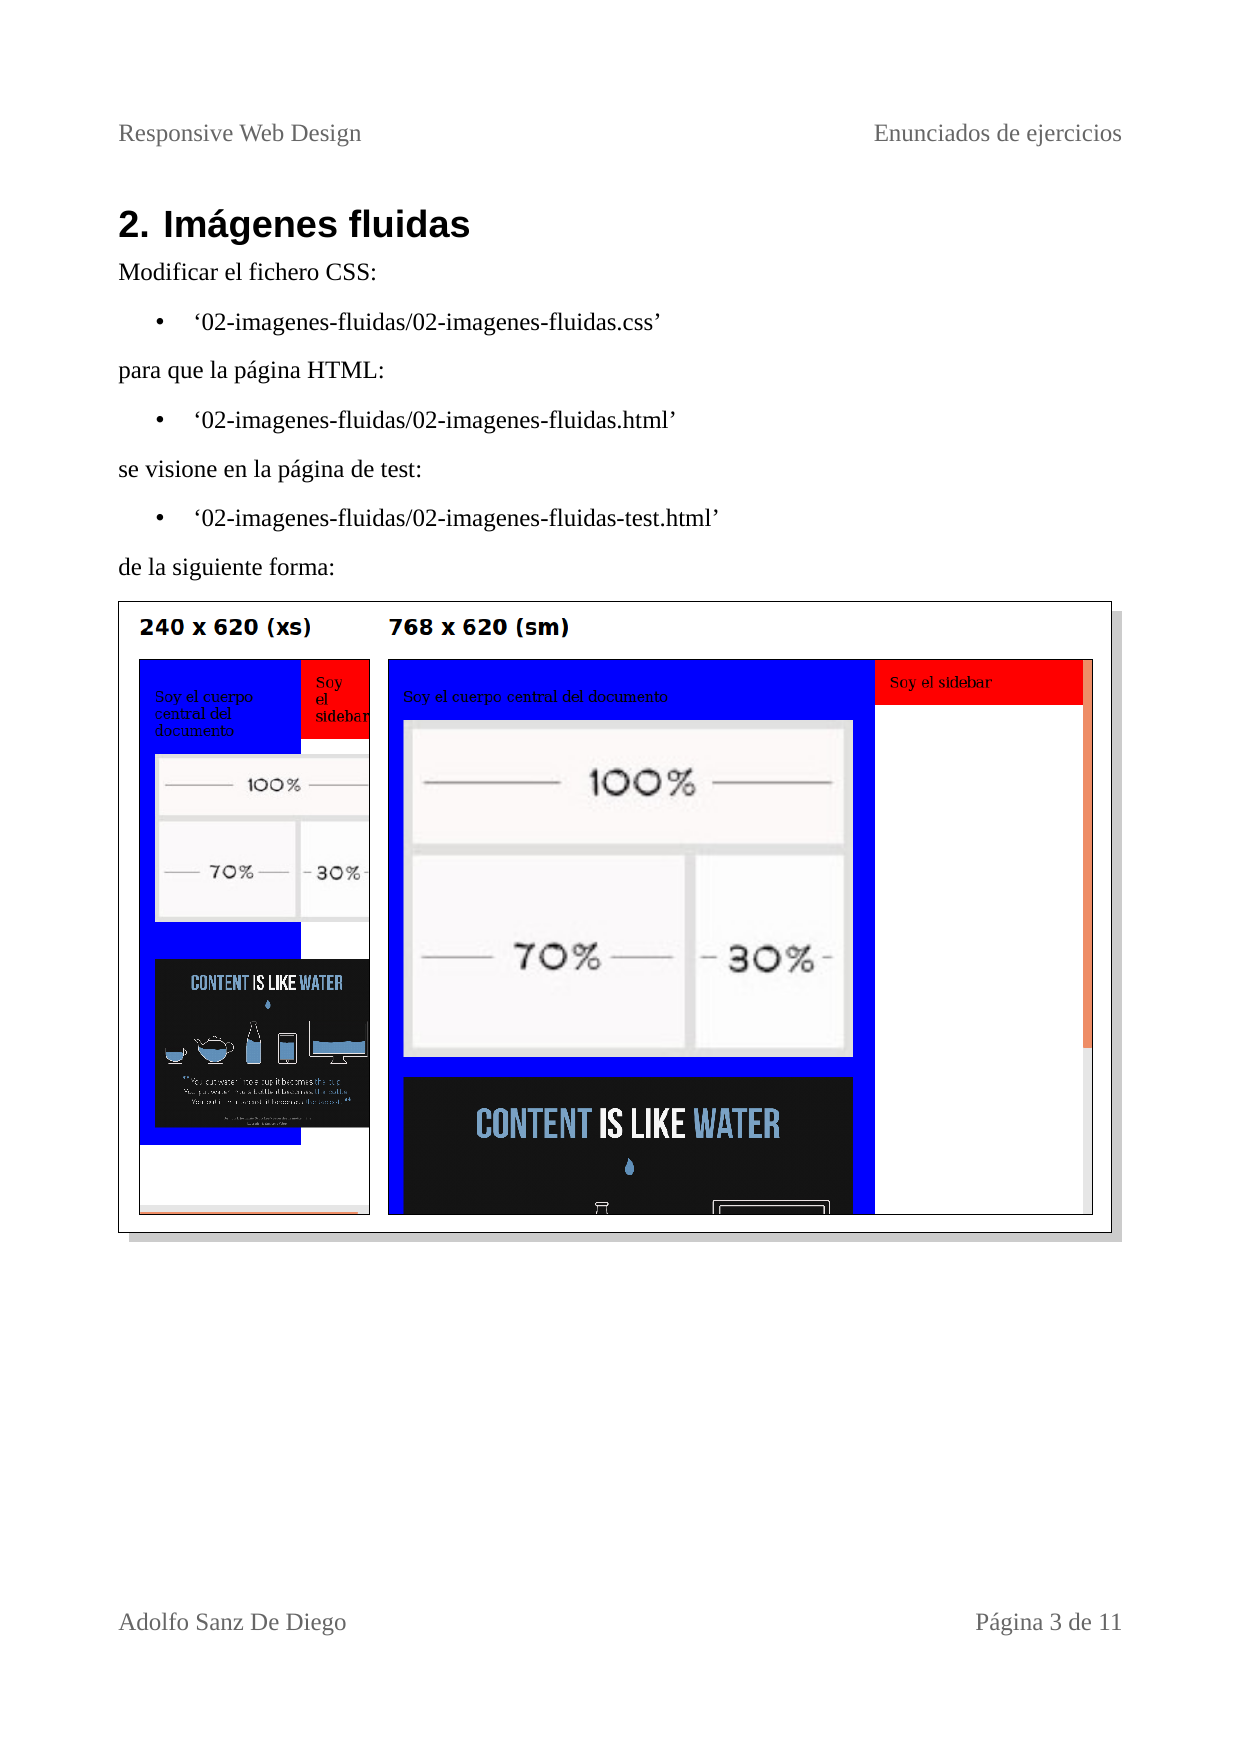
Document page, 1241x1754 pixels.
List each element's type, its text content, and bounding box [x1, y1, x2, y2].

text Modificar el fichero CSS: [118, 257, 1122, 286]
subtitle Imágenes fluidas [118, 201, 1122, 245]
list ‘02-imagenes-fluidas/02-imagenes-fluidas.css’ [156, 307, 1122, 335]
list ‘02-imagenes-fluidas/02-imagenes-fluidas-test.html’ [156, 503, 1122, 532]
picture [121, 603, 1109, 1229]
text de la siguiente forma: [118, 552, 1122, 581]
text se visione en la página de test: [118, 454, 1122, 482]
text para que la página HTML: [118, 356, 1122, 384]
list ‘02-imagenes-fluidas/02-imagenes-fluidas.html’ [156, 405, 1122, 433]
